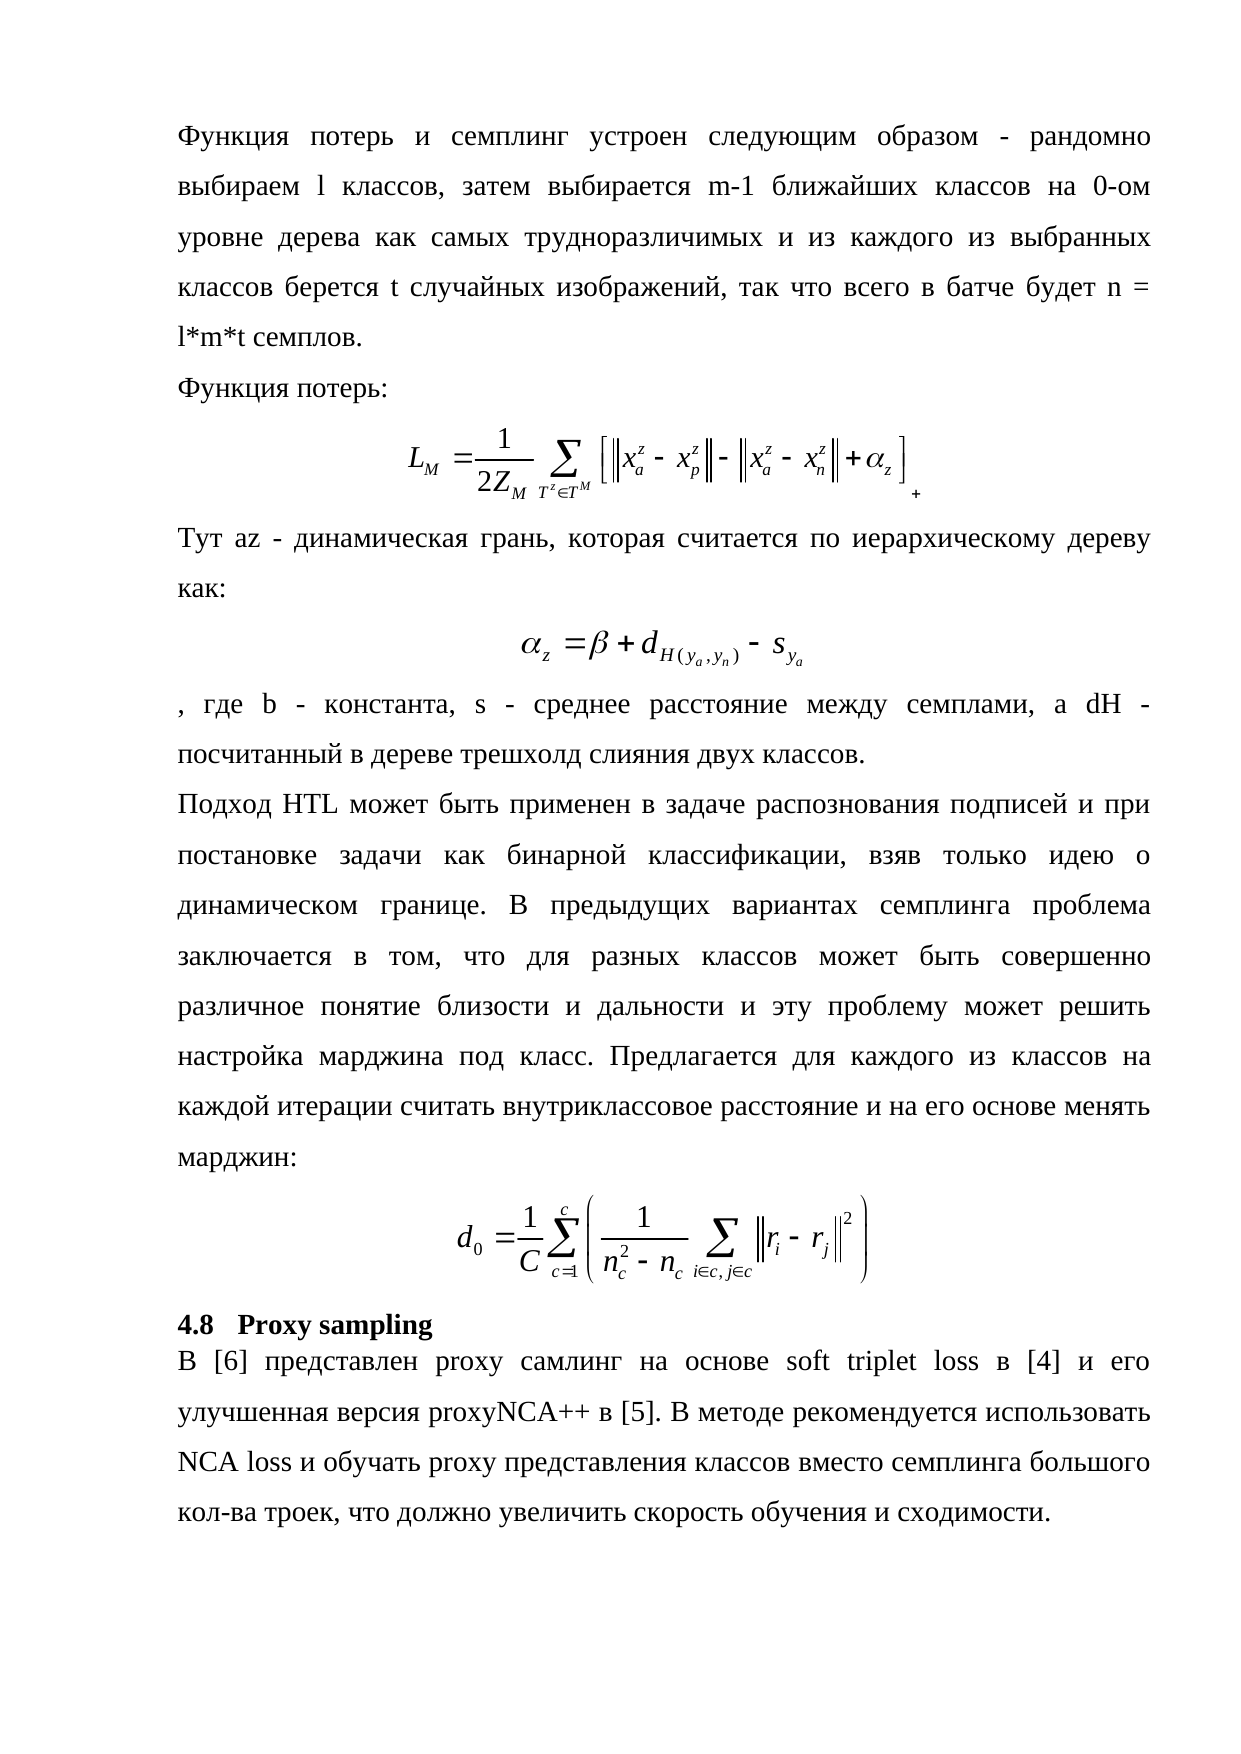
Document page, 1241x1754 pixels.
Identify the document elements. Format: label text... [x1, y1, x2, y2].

subtitle Proxy sampling [177, 1307, 1152, 1341]
text Подход HTL может быть применен в задаче распознования подписей и при постановке задачи как бинарной классификации, взяв только идею о динамическом границе. В предыдущих вариантах семплинга проблема заключается в том, что для разных классов может быть совершенно различное понятие близости и дальности и эту проблему может решить настройка марджина под класс. Предлагается для каждого из классов на каждой итерации считать внутриклассовое расстояние и на его основе менять марджин: [177, 787, 1152, 1172]
text Тут az - динамическая грань, которая считается по иерархическому дереву как: [177, 520, 1152, 603]
text Функция потерь: [177, 370, 1152, 403]
text В [6] представлен proxy самлинг на основе soft triplet loss в [4] и его улучшенная версия proxyNCA++ в [5]. В методе рекомендуется использовать NCA loss и обучать proxy представления классов вместо семплинга большого кол-ва троек, что должно увеличить скорость обучения и сходимости. [177, 1343, 1152, 1528]
text Функция потерь и семплинг устроен следующим образом - рандомно выбираем l классов, затем выбирается m-1 ближайших классов на 0-ом уровне дерева как самых трудноразличимых и из каждого из выбранных классов берется t случайных изображений, так что всего в батче будет n = l*m*t семплов. [177, 118, 1152, 353]
text , где b - константа, s - среднее расстояние между семплами, а dH - посчитанный в дереве трешхолд слияния двух классов. [177, 686, 1152, 770]
